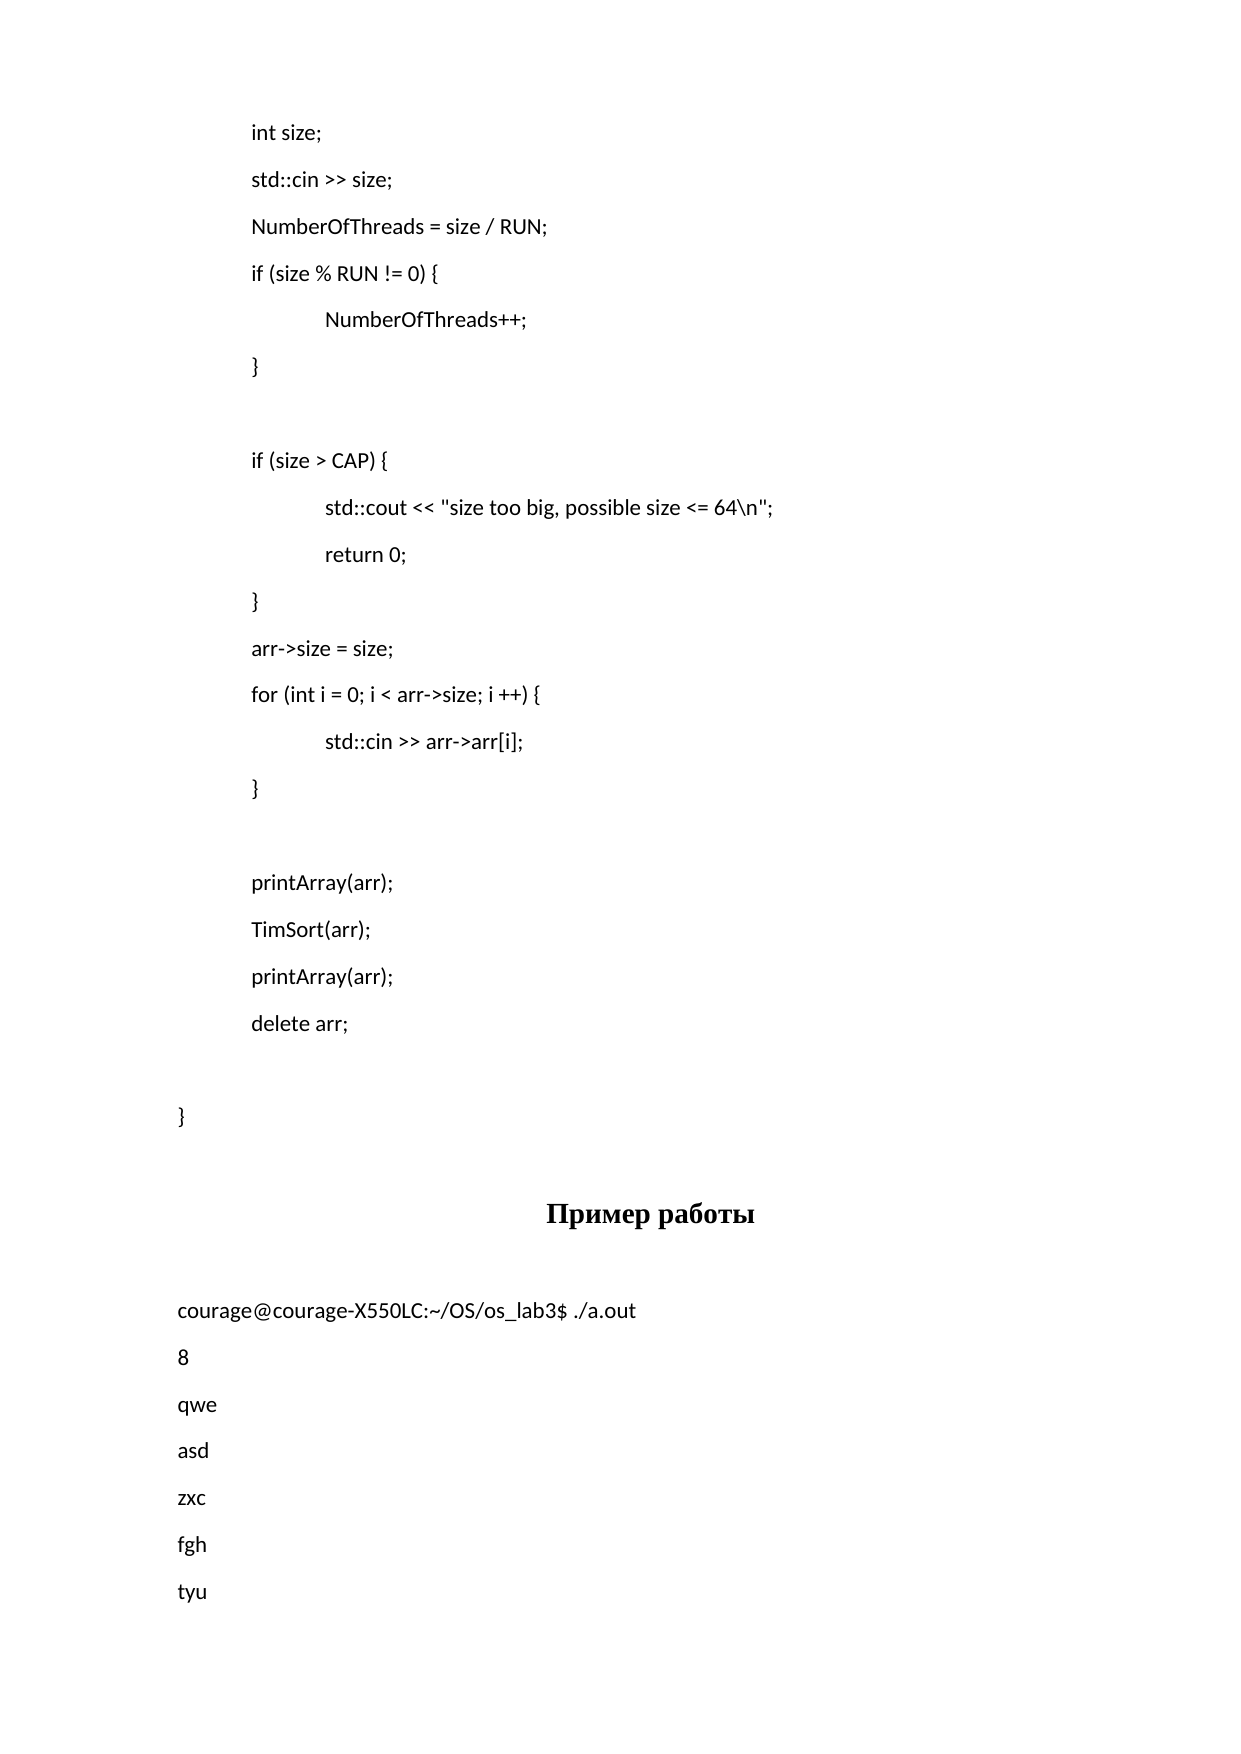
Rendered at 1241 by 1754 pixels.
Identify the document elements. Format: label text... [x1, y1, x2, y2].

text int size; [177, 118, 1152, 146]
text } [177, 587, 1152, 615]
text return 0; [177, 540, 1152, 568]
text Пример работы [177, 1196, 1152, 1230]
text asd [177, 1437, 1152, 1464]
text } [177, 1102, 1152, 1131]
text if (size % RUN != 0) { [177, 259, 1152, 287]
text } [177, 774, 1152, 802]
text arr->size = size; [177, 634, 1152, 662]
text courage@courage-X550LC:~/OS/os_lab3$ ./a.out [177, 1296, 1152, 1324]
text qwe [177, 1390, 1152, 1418]
text tyu [177, 1577, 1152, 1605]
text std::cout << "size too big, possible size <= 64\n"; [177, 493, 1152, 521]
text if (size > CAP) { [177, 446, 1152, 474]
text 8 [177, 1343, 1152, 1371]
text NumberOfThreads = size / RUN; [177, 212, 1152, 240]
text printArray(arr); [177, 962, 1152, 990]
text std::cin >> arr->arr[i]; [177, 727, 1152, 756]
text TimSort(arr); [177, 915, 1152, 943]
text for (int i = 0; i < arr->size; i ++) { [177, 681, 1152, 709]
text fgh [177, 1530, 1152, 1558]
text zxc [177, 1483, 1152, 1511]
text std::cin >> size; [177, 165, 1152, 193]
text NumberOfThreads++; [177, 306, 1152, 334]
text printArray(arr); [177, 868, 1152, 896]
text } [177, 352, 1152, 381]
text delete arr; [177, 1009, 1152, 1037]
